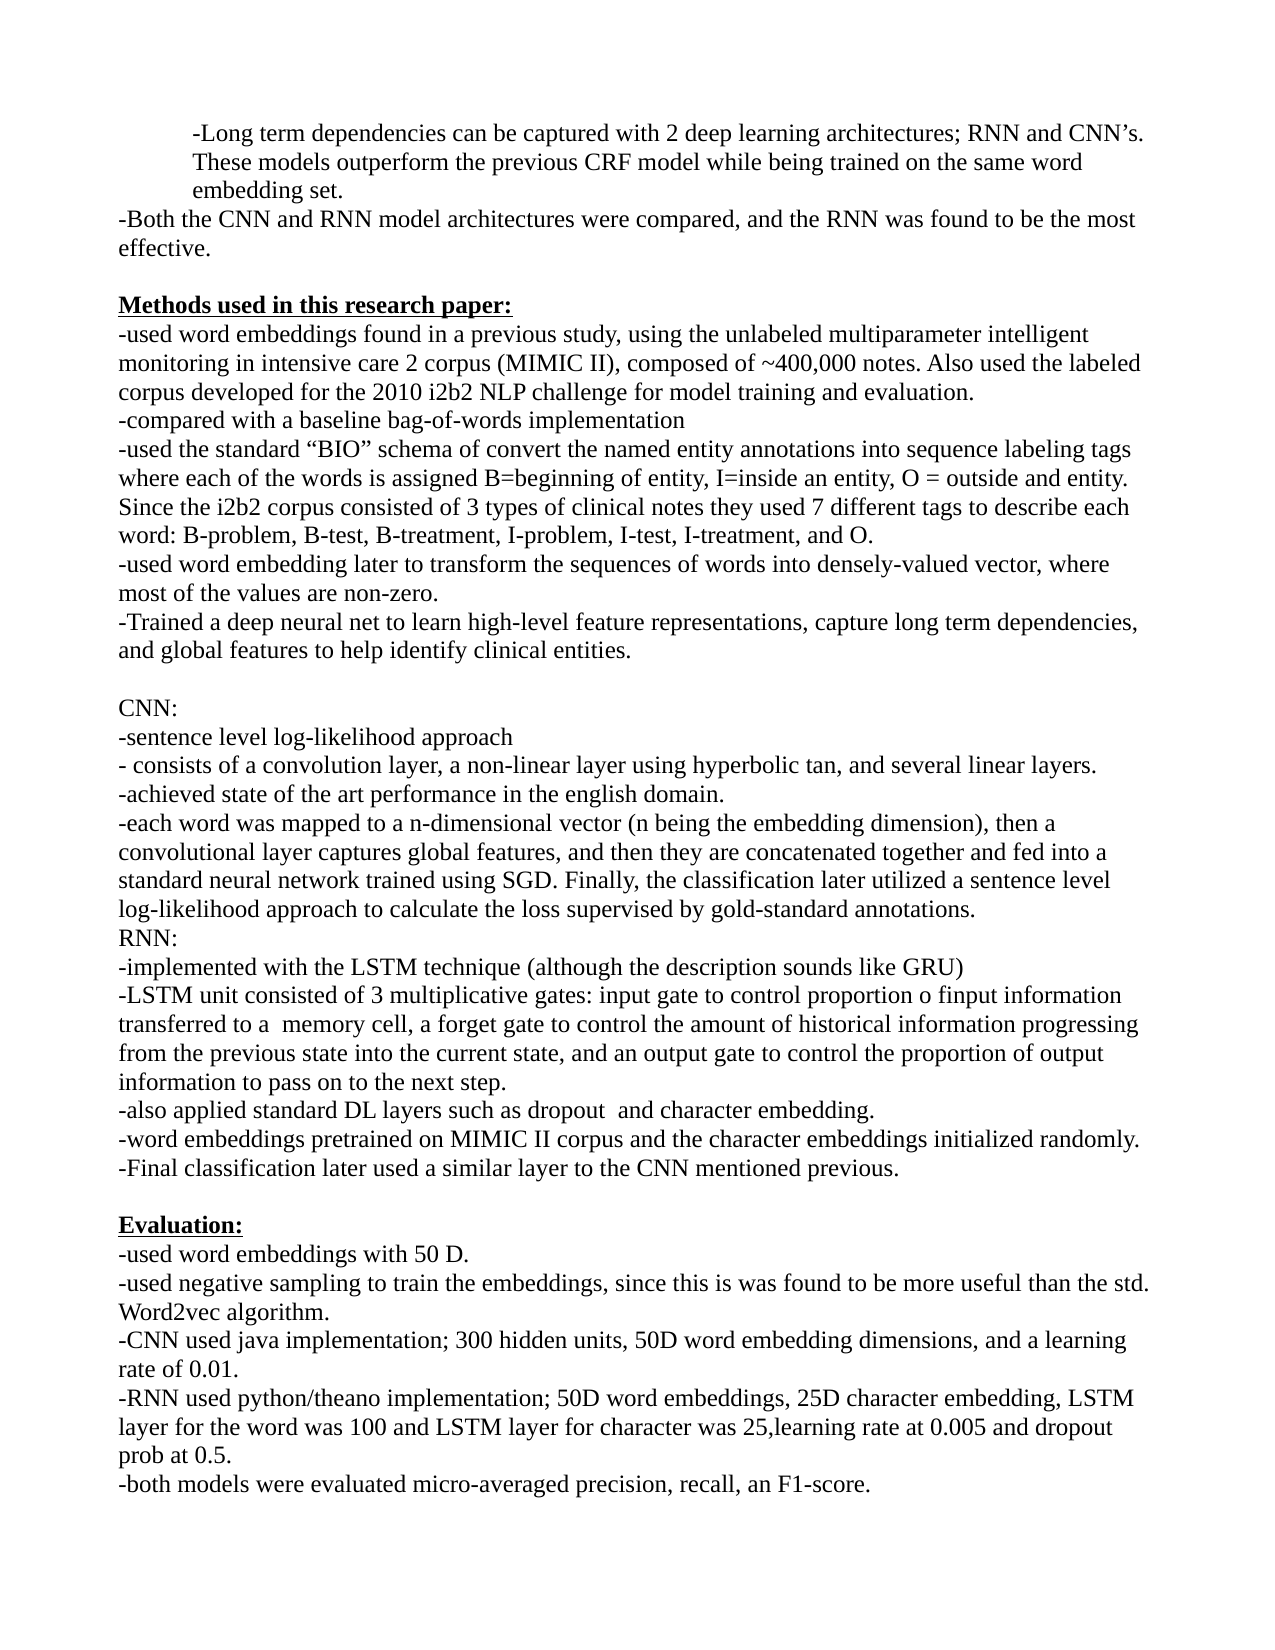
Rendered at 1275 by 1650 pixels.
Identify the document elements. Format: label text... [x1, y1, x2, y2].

text Methods used in this research paper: [118, 291, 1157, 319]
text -Final classification later used a similar layer to the CNN mentioned previous. [118, 1153, 1157, 1182]
text - consists of a convolution layer, a non-linear layer using hyperbolic tan, and several linear layers. [118, 751, 1157, 779]
text -used negative sampling to train the embeddings, since this is was found to be more useful than the std. Word2vec algorithm. [118, 1268, 1157, 1326]
text -achieved state of the art performance in the english domain. [118, 779, 1157, 808]
text -Both the CNN and RNN model architectures were compared, and the RNN was found to be the most effective. [118, 204, 1157, 262]
text -used word embeddings with 50 D. [118, 1239, 1157, 1268]
text -LSTM unit consisted of 3 multiplicative gates: input gate to control proportion o finput information transferred to a memory cell, a forget gate to control the amount of historical information progressing from the previous state into the current state, and an output gate to control the proportion of output information to pass on to the next step. [118, 981, 1157, 1096]
text -used word embedding later to transform the sequences of words into densely-valued vector, where most of the values are non-zero. [118, 549, 1157, 607]
text CNN: [118, 693, 1157, 722]
text -used the standard “BIO” schema of convert the named entity annotations into sequence labeling tags where each of the words is assigned B=beginning of entity, I=inside an entity, O = outside and entity. Since the i2b2 corpus consisted of 3 types of clinical notes they used 7 different tags to describe each word: B-problem, B-test, B-treatment, I-problem, I-test, I-treatment, and O. [118, 434, 1157, 549]
text -both models were evaluated micro-averaged precision, recall, an F1-score. [118, 1469, 1157, 1498]
text RNN: -implemented with the LSTM technique (although the description sounds like GRU) [118, 923, 1157, 981]
text -Long term dependencies can be captured with 2 deep learning architectures; RNN and CNN’s. These models outperform the previous CRF model while being trained on the same word embedding set. [118, 118, 1157, 204]
text -each word was mapped to a n-dimensional vector (n being the embedding dimension), then a convolutional layer captures global features, and then they are concatenated together and fed into a standard neural network trained using SGD. Finally, the classification later utilized a sentence level log-likelihood approach to calculate the loss supervised by gold-standard annotations. [118, 808, 1157, 923]
text Evaluation: [118, 1211, 1157, 1239]
text -also applied standard DL layers such as dropout and character embedding. [118, 1096, 1157, 1124]
text -word embeddings pretrained on MIMIC II corpus and the character embeddings initialized randomly. [118, 1124, 1157, 1153]
text -CNN used java implementation; 300 hidden units, 50D word embedding dimensions, and a learning rate of 0.01. [118, 1326, 1157, 1383]
text -compared with a baseline bag-of-words implementation [118, 406, 1157, 434]
text -sentence level log-likelihood approach [118, 722, 1157, 751]
text -Trained a deep neural net to learn high-level feature representations, capture long term dependencies, and global features to help identify clinical entities. [118, 607, 1157, 664]
text -RNN used python/theano implementation; 50D word embeddings, 25D character embedding, LSTM layer for the word was 100 and LSTM layer for character was 25,learning rate at 0.005 and dropout prob at 0.5. [118, 1383, 1157, 1469]
text -used word embeddings found in a previous study, using the unlabeled multiparameter intelligent monitoring in intensive care 2 corpus (MIMIC II), composed of ~400,000 notes. Also used the labeled corpus developed for the 2010 i2b2 NLP challenge for model training and evaluation. [118, 319, 1157, 406]
